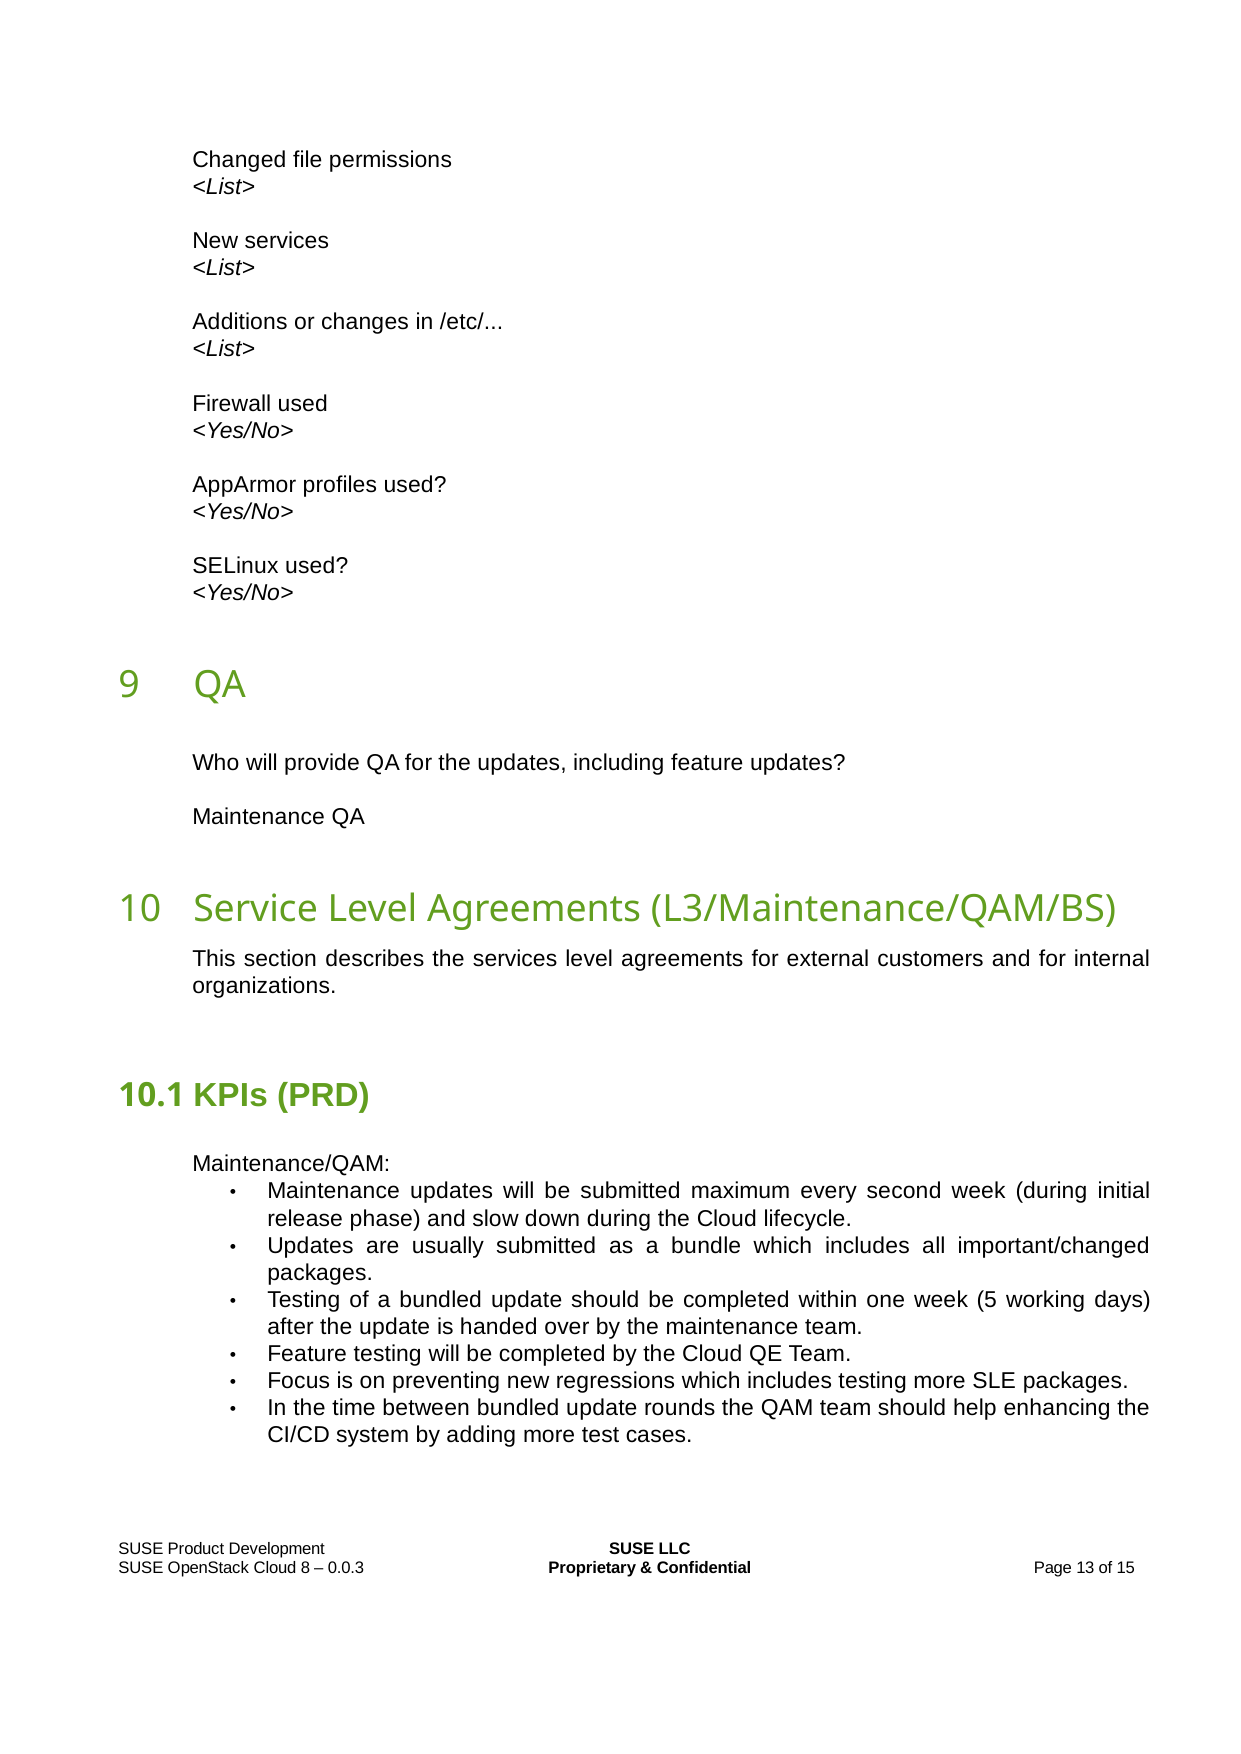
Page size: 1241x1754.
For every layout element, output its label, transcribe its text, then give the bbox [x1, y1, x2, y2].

text Maintenance/QAM: [118, 1150, 1152, 1177]
list Updates are usually submitted as a bundle which includes all important/changed packages. [229, 1231, 1152, 1285]
text <Yes/No> [118, 416, 1152, 443]
text <Yes/No> [118, 578, 1152, 606]
subtitle KPIs (PRD) [118, 1071, 1152, 1117]
text This section describes the services level agreements for external customers and for internal organizations. [192, 944, 1152, 999]
list Focus is on preventing new regressions which includes testing more SLE packages. [229, 1366, 1152, 1393]
list Testing of a bundled update should be completed within one week (5 working days) after the update is handed over by the maintenance team. [229, 1285, 1152, 1339]
list Maintenance updates will be submitted maximum every second week (during initial release phase) and slow down during the Cloud lifecycle. [229, 1177, 1152, 1231]
text <Yes/No> [118, 497, 1152, 524]
text Additions or changes in /etc/... [118, 308, 1152, 335]
text Maintenance QA [118, 802, 1152, 829]
text <List> [118, 253, 1152, 281]
text New services [118, 226, 1152, 253]
text Who will provide QA for the updates, including feature updates? [118, 748, 1152, 775]
text <List> [118, 172, 1152, 199]
text <List> [118, 335, 1152, 362]
text AppArmor profiles used? [118, 470, 1152, 497]
subtitle QA [118, 657, 1152, 708]
text Changed file permissions [118, 145, 1152, 172]
list Feature testing will be completed by the Cloud QE Team. [229, 1339, 1152, 1366]
list In the time between bundled update rounds the QAM team should help enhancing the CI/CD system by adding more test cases. [229, 1393, 1152, 1448]
text SELinux used? [118, 551, 1152, 578]
subtitle Service Level Agreements (L3/Maintenance/QAM/BS) [118, 881, 1152, 932]
text Firewall used [118, 389, 1152, 416]
